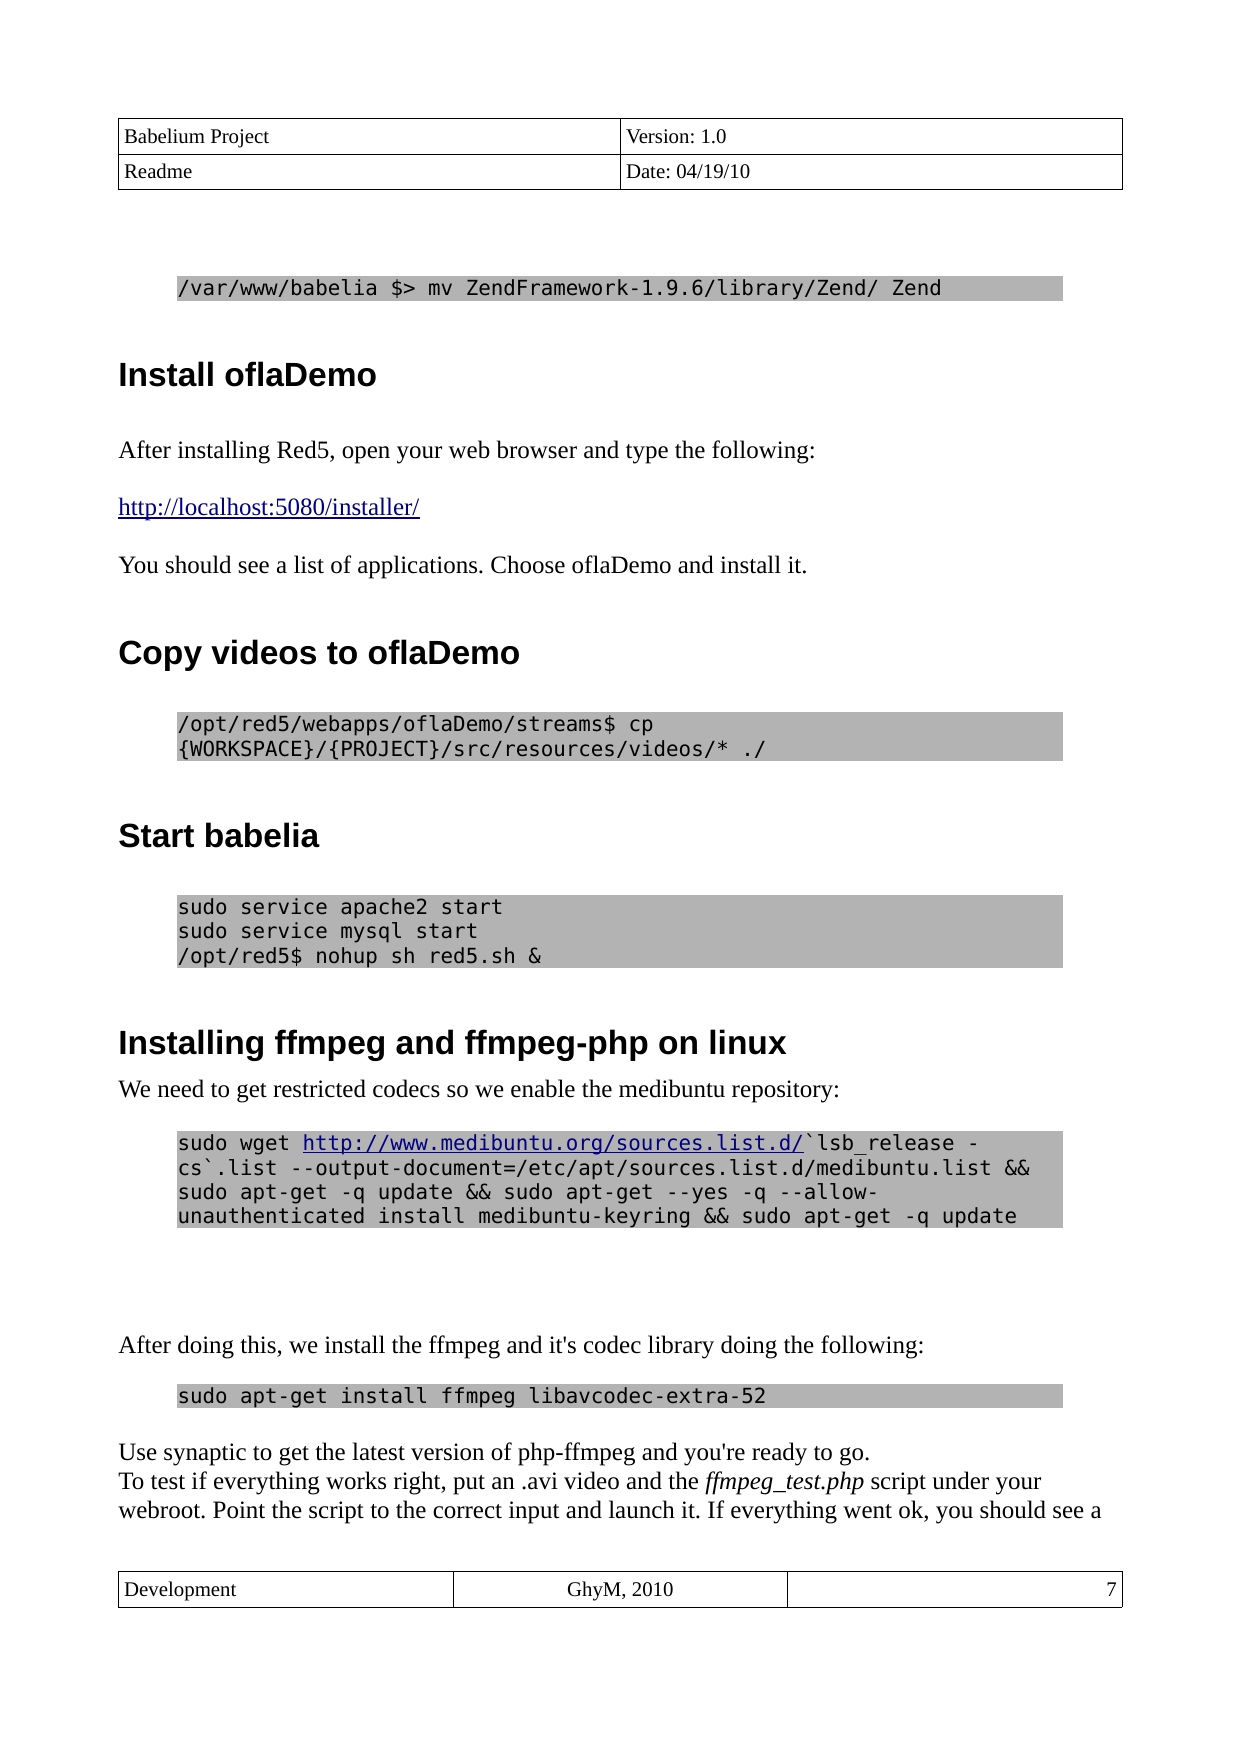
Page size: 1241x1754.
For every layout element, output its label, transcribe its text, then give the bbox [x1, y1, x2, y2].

text After doing this, we install the ffmpeg and it's codec library doing the following: [118, 1331, 1122, 1359]
text /opt/red5/webapps/oflaDemo/streams$ cp {WORKSPACE}/{PROJECT}/src/resources/videos/* ./ [177, 712, 1063, 761]
subtitle Copy videos to oflaDemo [118, 632, 1122, 671]
subtitle Install oflaDemo [118, 355, 1122, 394]
text Use synaptic to get the latest version of php-ffmpeg and you're ready to go. [118, 1437, 1122, 1466]
text We need to get restricted codecs so we enable the medibuntu repository: [118, 1074, 1122, 1102]
text sudo apt-get install ffmpeg libavcodec-extra-52 [177, 1384, 1063, 1408]
text To test if everything works right, put an .avi video and the ffmpeg_test.php script under your webroot. Point the script to the correct input and launch it. If everything went ok, you should see a [118, 1466, 1122, 1524]
text sudo wget http://www.medibuntu.org/sources.list.d/`lsb_release -cs`.list --output-document=/etc/apt/sources.list.d/medibuntu.list && sudo apt-get -q update && sudo apt-get --yes -q --allow-unauthenticated install medibuntu-keyring && sudo apt-get -q update [177, 1131, 1063, 1228]
text sudo service apache2 start sudo service mysql start /opt/red5$ nohup sh red5.sh & [177, 895, 1063, 968]
text /var/www/babelia $> mv ZendFramework-1.9.6/library/Zend/ Zend [177, 276, 1063, 301]
text After installing Red5, open your web browser and type the following: [118, 435, 1122, 464]
subtitle Start babelia [118, 815, 1122, 854]
text http://localhost:5080/installer/ [118, 492, 1122, 521]
text You should see a list of applications. Choose oflaDemo and install it. [118, 550, 1122, 579]
subtitle Installing ffmpeg and ffmpeg-php on linux [118, 1023, 1122, 1061]
